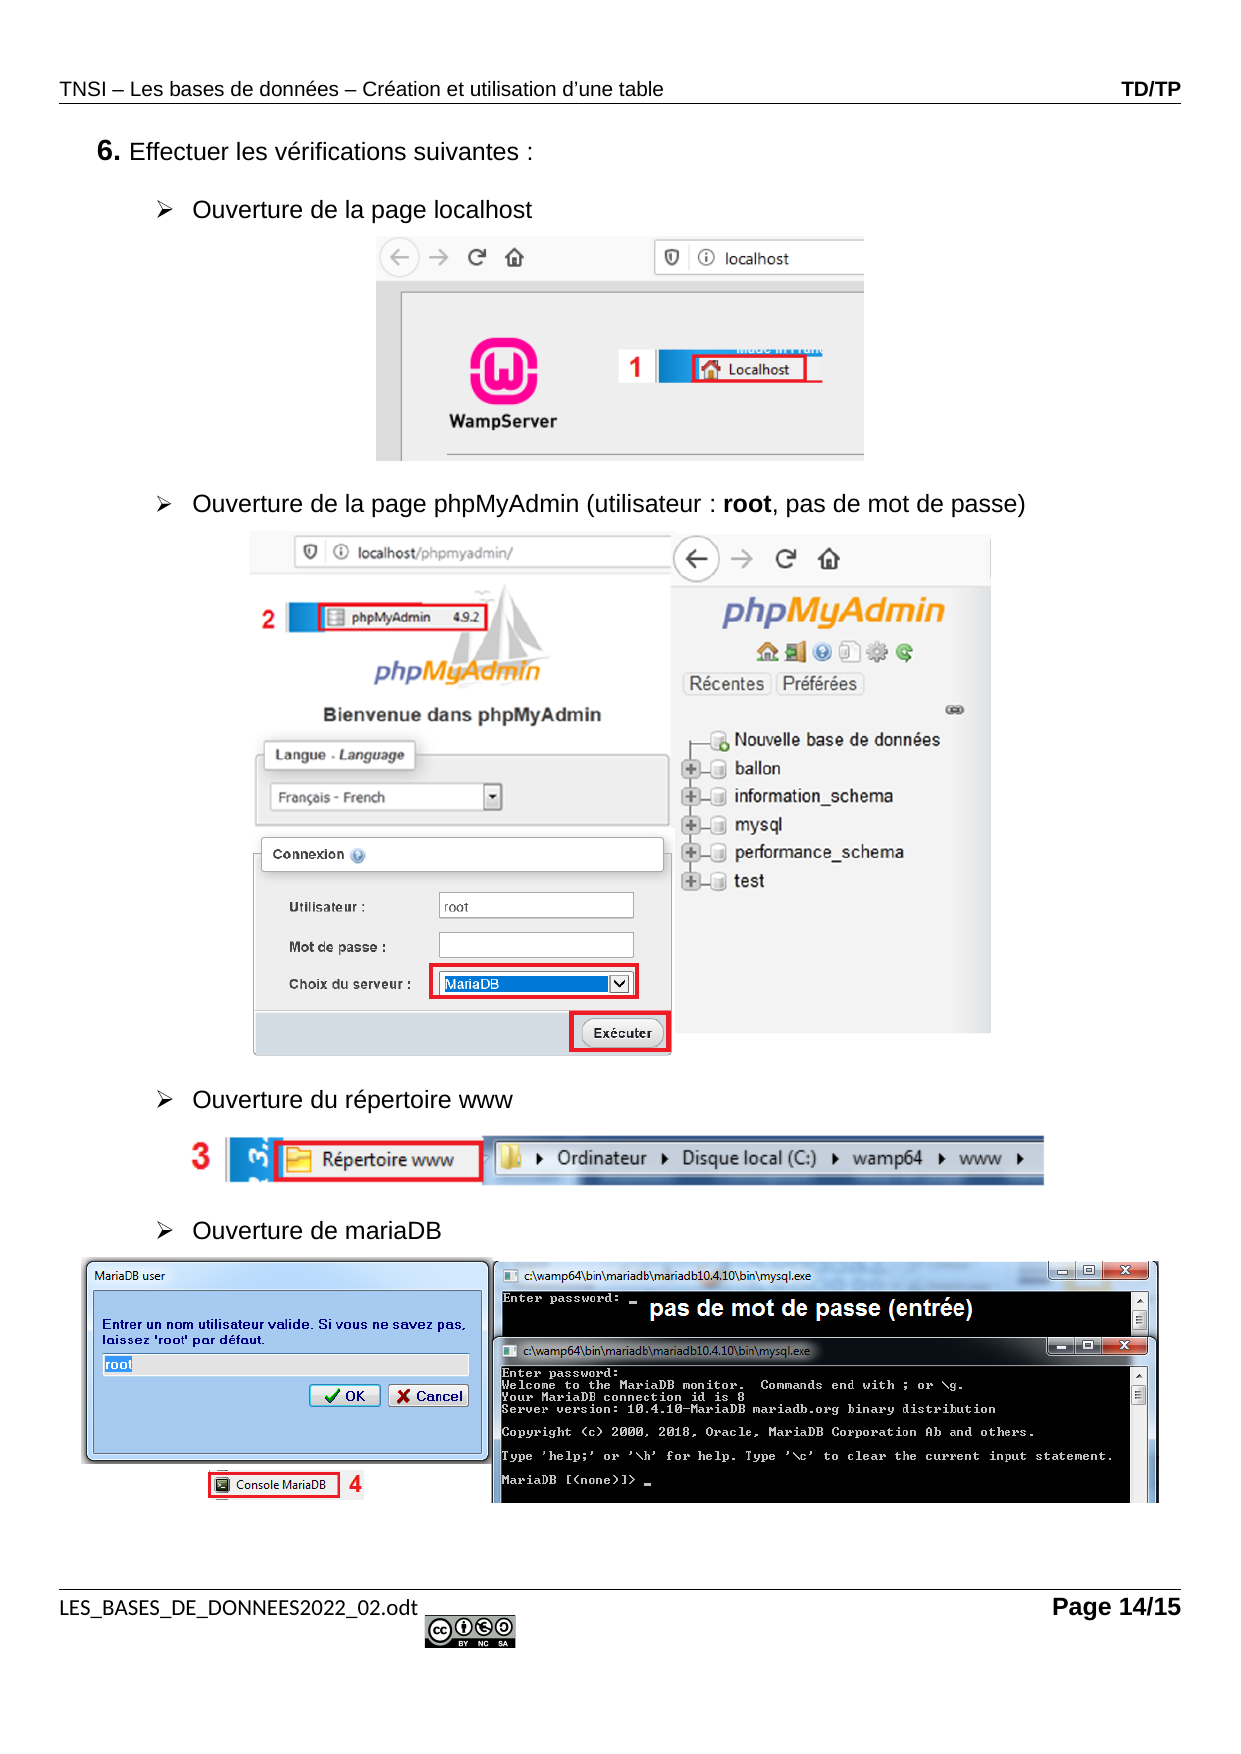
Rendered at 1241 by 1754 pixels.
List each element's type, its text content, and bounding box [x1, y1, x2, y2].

list Ouverture de mariaDB [155, 1216, 1181, 1244]
list Ouverture du répertoire www [155, 1085, 1181, 1113]
list Ouverture de la page phpMyAdmin (utilisateur : root, pas de mot de passe) [155, 489, 1181, 518]
list Ouverture de la page localhost [155, 195, 1181, 224]
list Effectuer les vérifications suivantes : [97, 133, 1181, 166]
